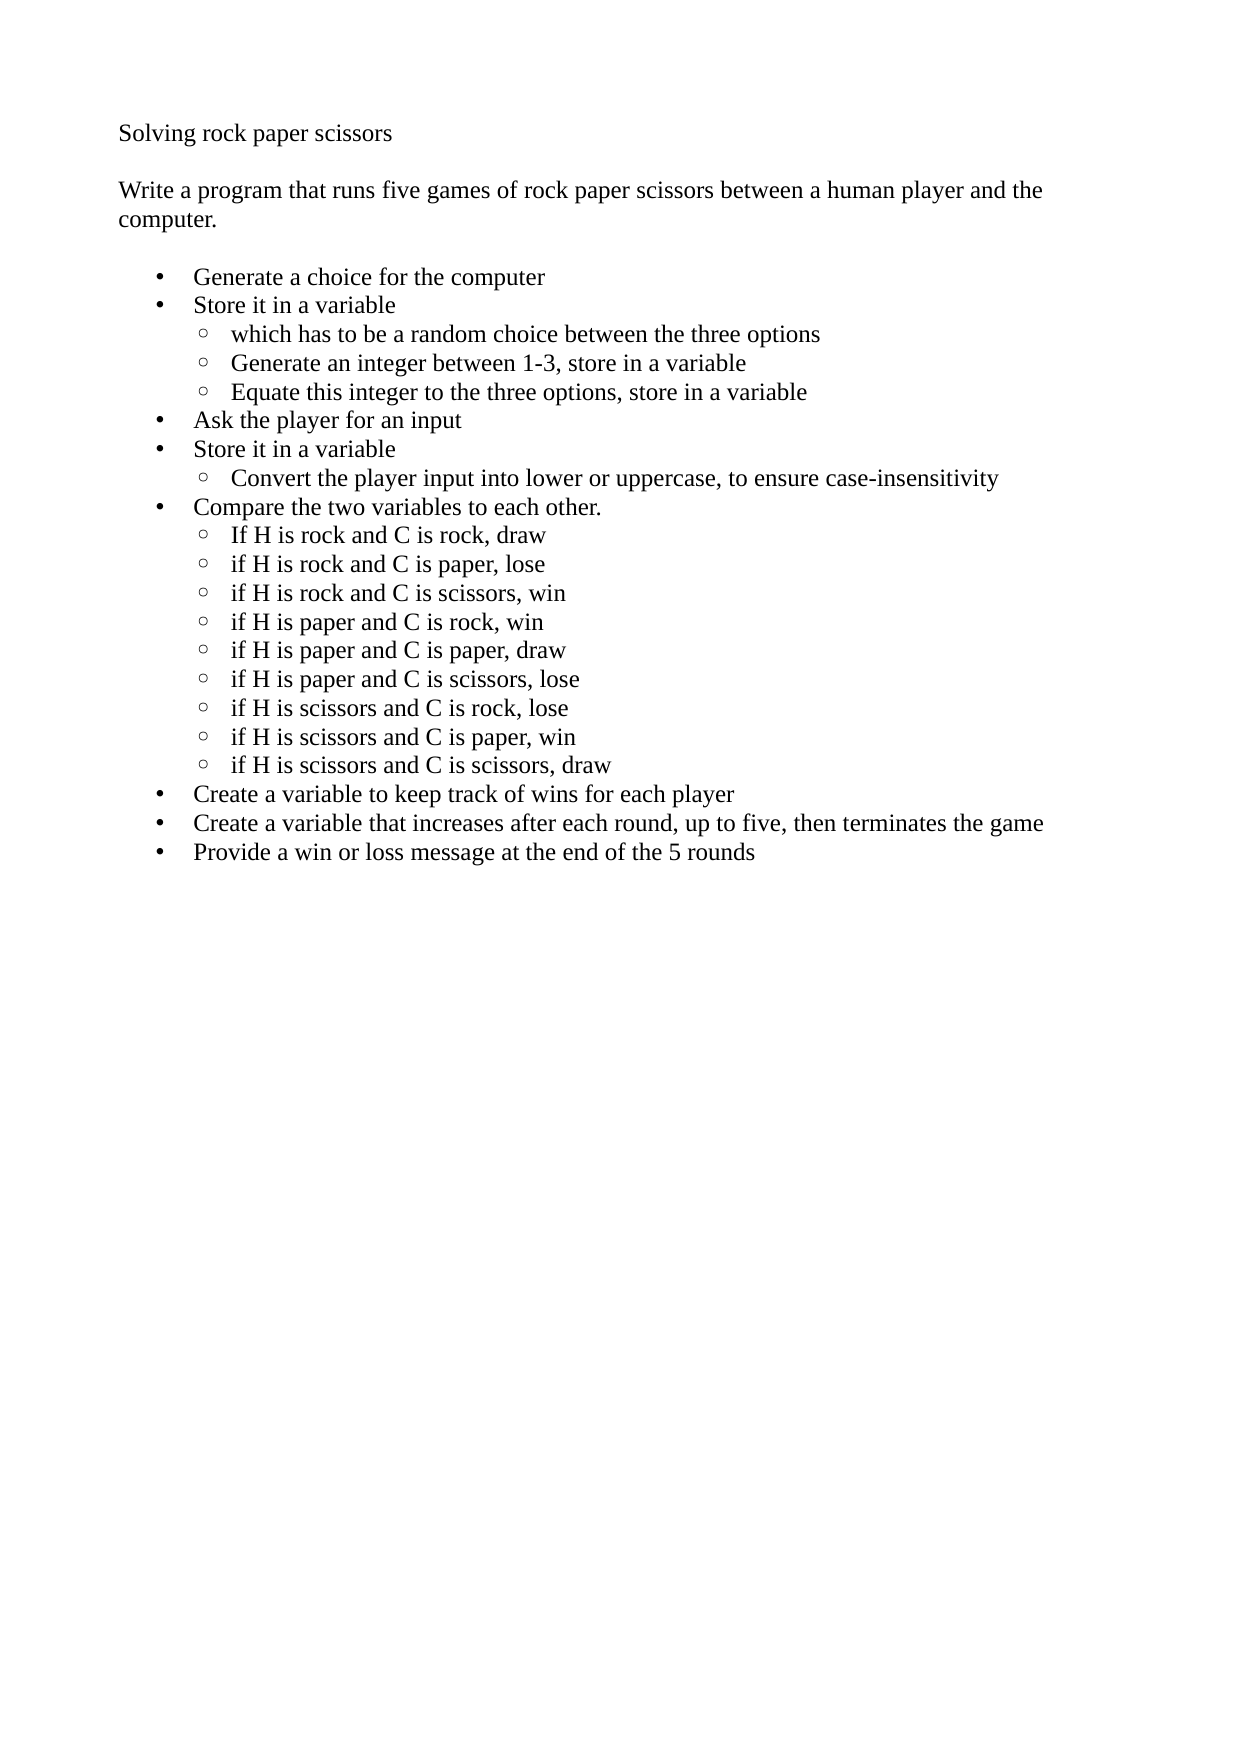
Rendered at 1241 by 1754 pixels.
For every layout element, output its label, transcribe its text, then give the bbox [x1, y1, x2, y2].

list if H is rock and C is scissors, win [193, 578, 1122, 607]
list If H is rock and C is rock, draw [193, 521, 1122, 549]
list if H is rock and C is paper, lose [193, 549, 1122, 578]
list if H is scissors and C is paper, win [193, 722, 1122, 751]
list Compare the two variables to each other. [156, 492, 1122, 521]
list Store it in a variable [156, 434, 1122, 463]
list Equate this integer to the three options, store in a variable [193, 377, 1122, 406]
list Create a variable that increases after each round, up to five, then terminates the game [156, 808, 1122, 837]
list if H is paper and C is paper, draw [193, 636, 1122, 664]
list which has to be a random choice between the three options [193, 319, 1122, 348]
list Create a variable to keep track of wins for each player [156, 779, 1122, 808]
text Solving rock paper scissors [118, 118, 1122, 147]
list if H is scissors and C is rock, lose [193, 693, 1122, 722]
list Generate a choice for the computer [156, 262, 1122, 291]
list if H is paper and C is rock, win [193, 607, 1122, 636]
list if H is paper and C is scissors, lose [193, 664, 1122, 693]
list Generate an integer between 1-3, store in a variable [193, 348, 1122, 377]
list Store it in a variable [156, 291, 1122, 319]
list Convert the player input into lower or uppercase, to ensure case-insensitivity [193, 463, 1122, 492]
list Provide a win or loss message at the end of the 5 rounds [156, 837, 1122, 866]
text Write a program that runs five games of rock paper scissors between a human player and the computer. [118, 176, 1122, 233]
list if H is scissors and C is scissors, draw [193, 751, 1122, 779]
list Ask the player for an input [156, 406, 1122, 434]
